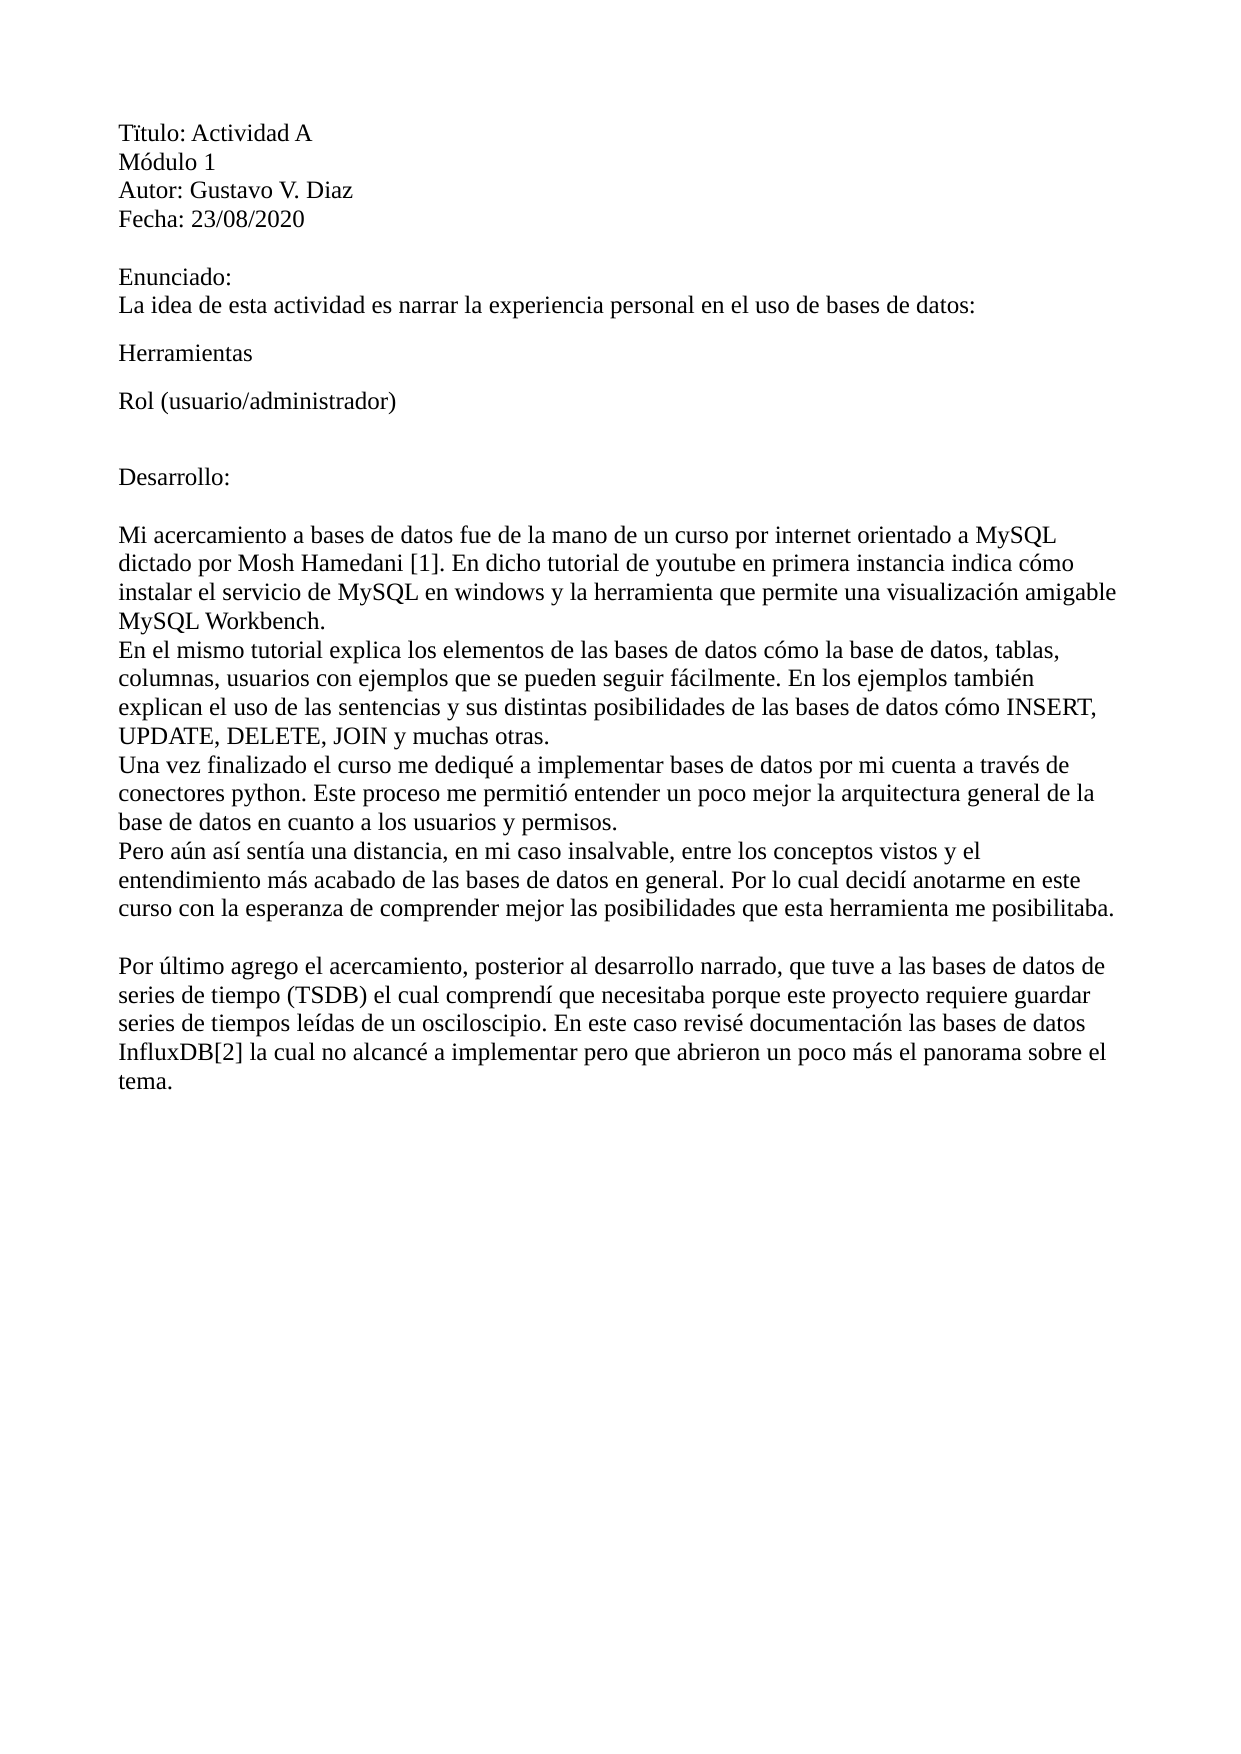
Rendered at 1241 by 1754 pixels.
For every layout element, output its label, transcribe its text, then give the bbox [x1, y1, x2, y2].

text Autor: Gustavo V. Diaz [118, 176, 1122, 204]
text Módulo 1 [118, 147, 1122, 176]
text Mi acercamiento a bases de datos fue de la mano de un curso por internet orientado a MySQL dictado por Mosh Hamedani [1]. En dicho tutorial de youtube en primera instancia indica cómo instalar el servicio de MySQL en windows y la herramienta que permite una visualización amigable MySQL Workbench. [118, 520, 1122, 635]
text Una vez finalizado el curso me dediqué a implementar bases de datos por mi cuenta a través de conectores python. Este proceso me permitió entender un poco mejor la arquitectura general de la base de datos en cuanto a los usuarios y permisos. [118, 750, 1122, 836]
text Enunciado: [118, 262, 1122, 291]
text Por último agrego el acercamiento, posterior al desarrollo narrado, que tuve a las bases de datos de series de tiempo (TSDB) el cual comprendí que necesitaba porque este proyecto requiere guardar series de tiempos leídas de un osciloscipio. En este caso revisé documentación las bases de datos InfluxDB[2] la cual no alcancé a implementar pero que abrieron un poco más el panorama sobre el tema. [118, 951, 1122, 1095]
text La idea de esta actividad es narrar la experiencia personal en el uso de bases de datos: [118, 291, 1122, 319]
text Desarrollo: [118, 462, 1122, 491]
text Pero aún así sentía una distancia, en mi caso insalvable, entre los conceptos vistos y el entendimiento más acabado de las bases de datos en general. Por lo cual decidí anotarme en este curso con la esperanza de comprender mejor las posibilidades que esta herramienta me posibilitaba. [118, 836, 1122, 922]
text Rol (usuario/administrador) [118, 386, 1122, 414]
text En el mismo tutorial explica los elementos de las bases de datos cómo la base de datos, tablas, columnas, usuarios con ejemplos que se pueden seguir fácilmente. En los ejemplos también explican el uso de las sentencias y sus distintas posibilidades de las bases de datos cómo INSERT, UPDATE, DELETE, JOIN y muchas otras. [118, 635, 1122, 750]
text Fecha: 23/08/2020 [118, 204, 1122, 233]
text Tïtulo: Actividad A [118, 118, 1122, 147]
text Herramientas [118, 338, 1122, 367]
